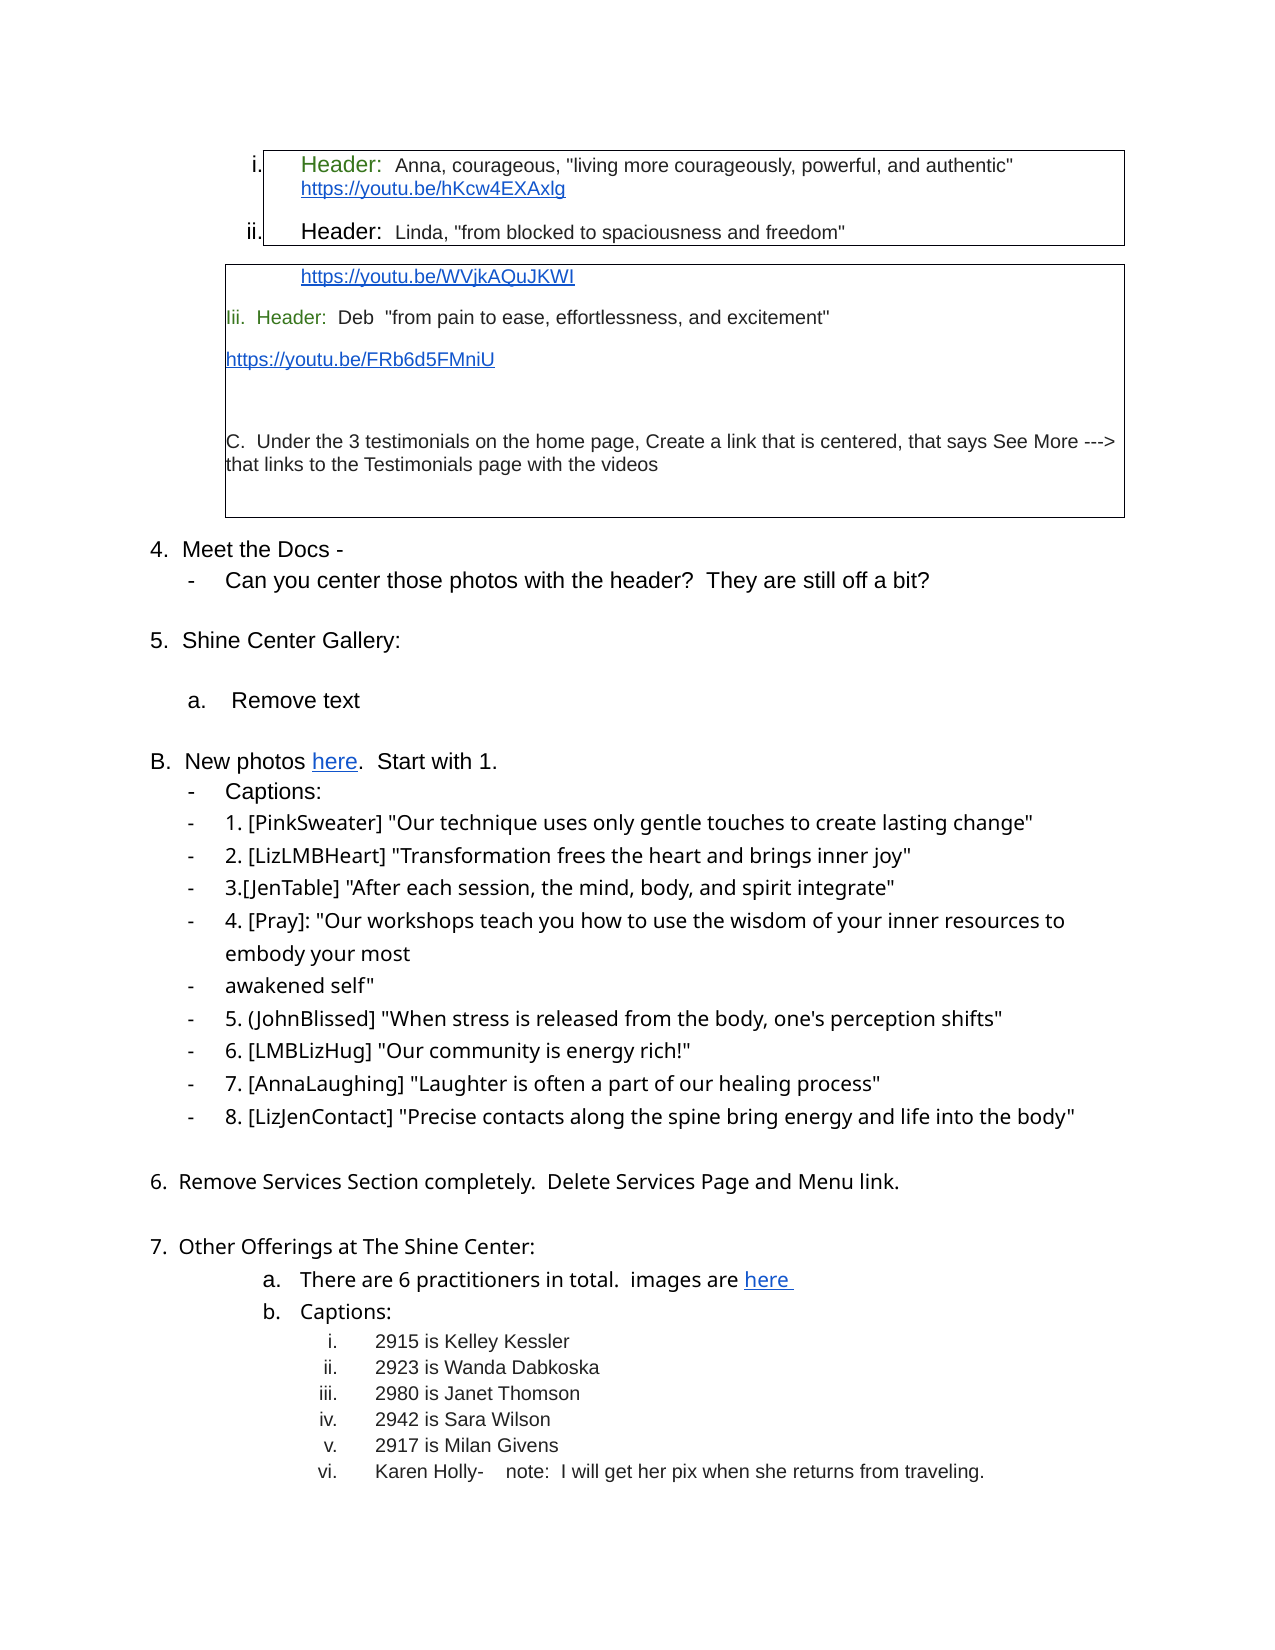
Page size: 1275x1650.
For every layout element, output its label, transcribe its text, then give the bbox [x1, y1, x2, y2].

list 2942 is Sara Wilson [337, 1408, 1125, 1431]
text https://youtu.be/FRb6d5FMniU [226, 347, 1124, 370]
list Header: Linda, "from blocked to spaciousness and freedom" [264, 218, 1124, 245]
list 1. [PinkSweater] "Our technique uses only gentle touches to create lasting change" [187, 808, 1125, 837]
list Can you center those photos with the header? They are still off a bit? [187, 567, 1125, 593]
text 7. Other Offerings at The Shine Center: [150, 1232, 1125, 1261]
list 2915 is Kelley Kessler [337, 1330, 1125, 1353]
text 5. Shine Center Gallery: [150, 627, 1125, 653]
list 5. (JohnBlissed] "When stress is released from the body, one's perception shifts" [187, 1004, 1125, 1032]
list Karen Holly- note: I will get her pix when she returns from traveling. [337, 1460, 1125, 1483]
text B. New photos here. Start with 1. [150, 748, 1125, 774]
list awakened self" [187, 971, 1125, 1000]
text https://youtu.be/WVjkAQuJKWI [226, 265, 1124, 287]
list Captions: [262, 1297, 1125, 1326]
list Header: Anna, courageous, "living more courageously, powerful, and authentic" https://youtu.be/hKcw4EXAxlg [264, 151, 1124, 199]
list Remove text [187, 687, 1125, 714]
list 3.[JenTable] "After each session, the mind, body, and spirit integrate" [187, 873, 1125, 902]
list 6. [LMBLizHug] "Our community is energy rich!" [187, 1037, 1125, 1065]
text Iii. Header: Deb "from pain to ease, effortlessness, and excitement" [226, 305, 1124, 329]
text 6. Remove Services Section completely. Delete Services Page and Menu link. [150, 1167, 1125, 1195]
list 8. [LizJenContact] "Precise contacts along the spine bring energy and life into the body" [187, 1102, 1125, 1130]
text 4. Meet the Docs - [150, 536, 1125, 563]
list There are 6 practitioners in total. images are here [262, 1265, 1125, 1293]
list 2923 is Wanda Dabkoska [337, 1356, 1125, 1379]
list Captions: [187, 778, 1125, 804]
list 7. [AnnaLaughing] "Laughter is often a part of our healing process" [187, 1069, 1125, 1098]
list 2917 is Milan Givens [337, 1434, 1125, 1457]
list 2980 is Janet Thomson [337, 1382, 1125, 1405]
text C. Under the 3 testimonials on the home page, Create a link that is centered, that says See More ---> that links to the Testimonials page with the videos [226, 430, 1124, 476]
list 4. [Pray]: "Our workshops teach you how to use the wisdom of your inner resources to embody your most [187, 906, 1125, 967]
list 2. [LizLMBHeart] "Transformation frees the heart and brings inner joy" [187, 841, 1125, 869]
